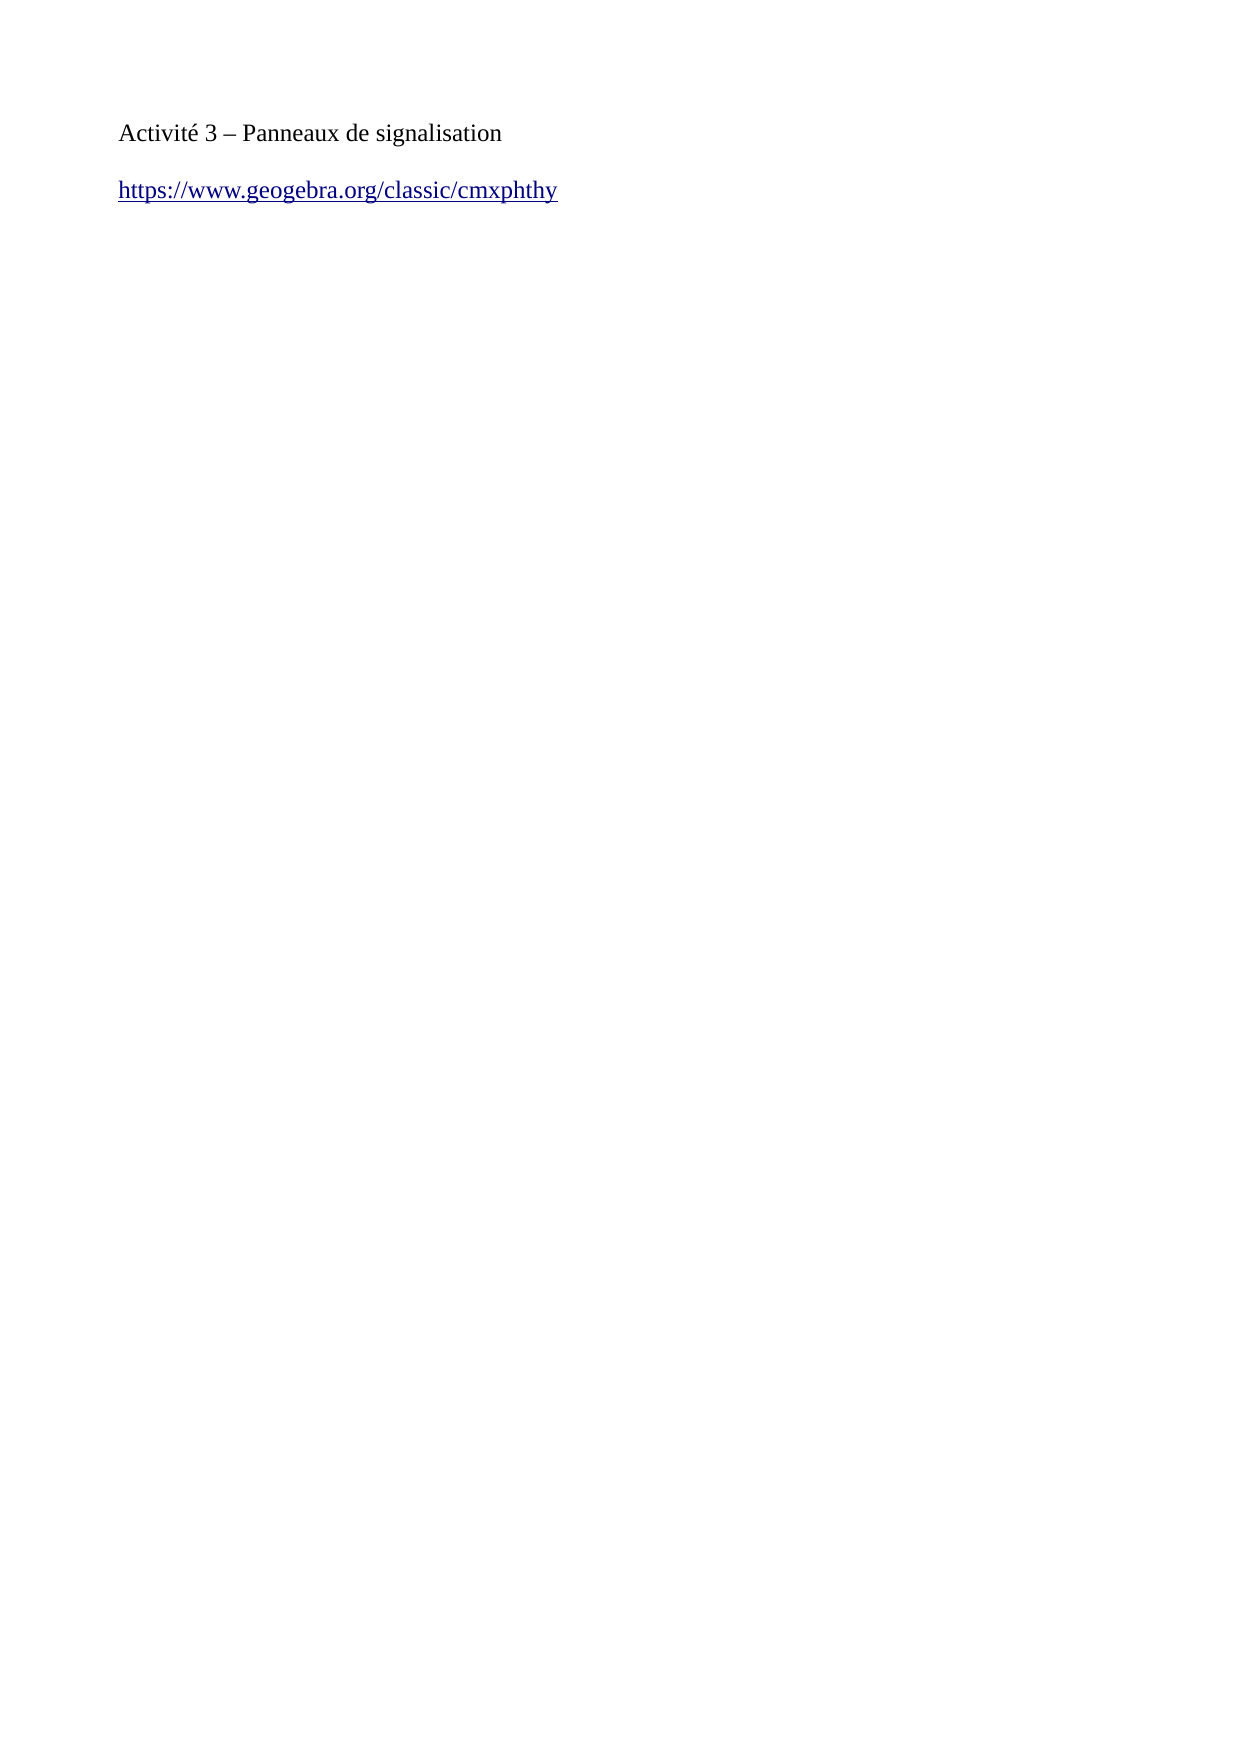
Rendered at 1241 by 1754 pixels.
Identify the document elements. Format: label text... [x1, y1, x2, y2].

text https://www.geogebra.org/classic/cmxphthy [118, 176, 1122, 204]
text Activité 3 – Panneaux de signalisation [118, 118, 1122, 147]
